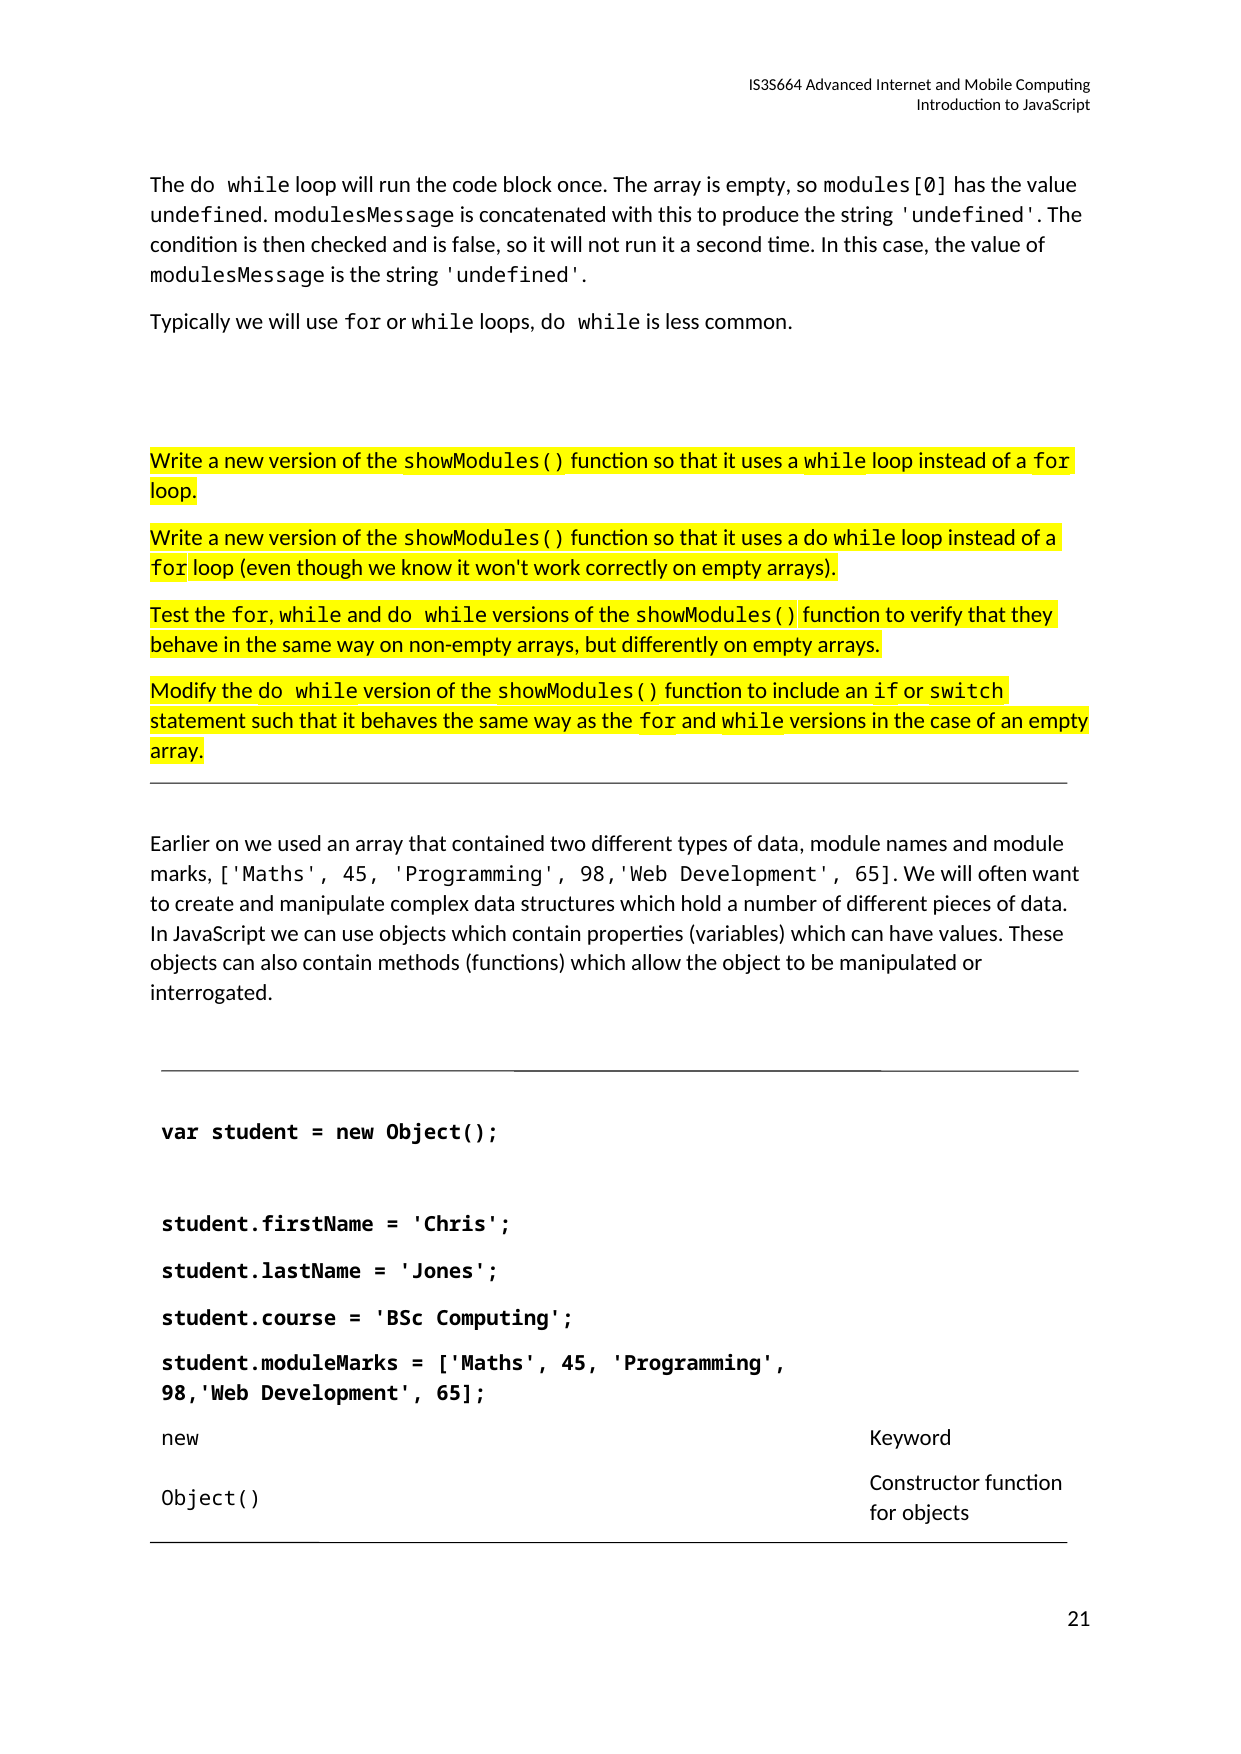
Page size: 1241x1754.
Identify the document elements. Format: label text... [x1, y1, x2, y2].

table_header [858, 1071, 1089, 1162]
table_cell Constructor function for objects [858, 1468, 1089, 1542]
text Modify the do while version of the showModules() function to include an if or switch statement such that it behaves the same way as the for and while versions in the case of an empty array. [150, 676, 1090, 764]
table_cell student.moduleMarks = ['Maths', 45, 'Programming', 98,'Web Development', 65]; [150, 1348, 858, 1423]
text Write a new version of the showModules() function so that it uses a do while loop instead of a for loop (even though we know it won't work correctly on empty arrays). [150, 523, 1090, 582]
text Write a new version of the showModules() function so that it uses a while loop instead of a for loop. [150, 447, 1090, 505]
table_cell Keyword [858, 1423, 1089, 1468]
text Test the for, while and do while versions of the showModules() function to verify that they behave in the same way on non-empty arrays, but differently on empty arrays. [150, 600, 1090, 658]
text Typically we will use for or while loops, do while is less common. [150, 307, 1090, 336]
table_cell [858, 1348, 1089, 1423]
table_cell [858, 1162, 1089, 1348]
text The do while loop will run the code block once. The array is empty, so modules[0] has the value undefined. modulesMessage is concatenated with this to produce the string 'undefined'. The condition is then checked and is false, so it will not run it a second time. In this case, the value of modulesMessage is the string 'undefined'. [150, 170, 1090, 289]
text Activity [150, 400, 1090, 428]
table_cell student.firstName = 'Chris'; student.lastName = 'Jones'; student.course = 'BSc Computing'; [150, 1162, 858, 1348]
table_cell Object() [150, 1468, 858, 1542]
text Earlier on we used an array that contained two different types of data, module names and module marks, ['Maths', 45, 'Programming', 98,'Web Development', 65]. We will often want to create and manipulate complex data structures which hold a number of different pieces of data. In JavaScript we can use objects which contain properties (variables) which can have values. These objects can also contain methods (functions) which allow the object to be manipulated or interrogated. [150, 829, 1090, 1006]
table_cell new [150, 1423, 858, 1468]
table_header var student = new Object(); [150, 1071, 858, 1162]
